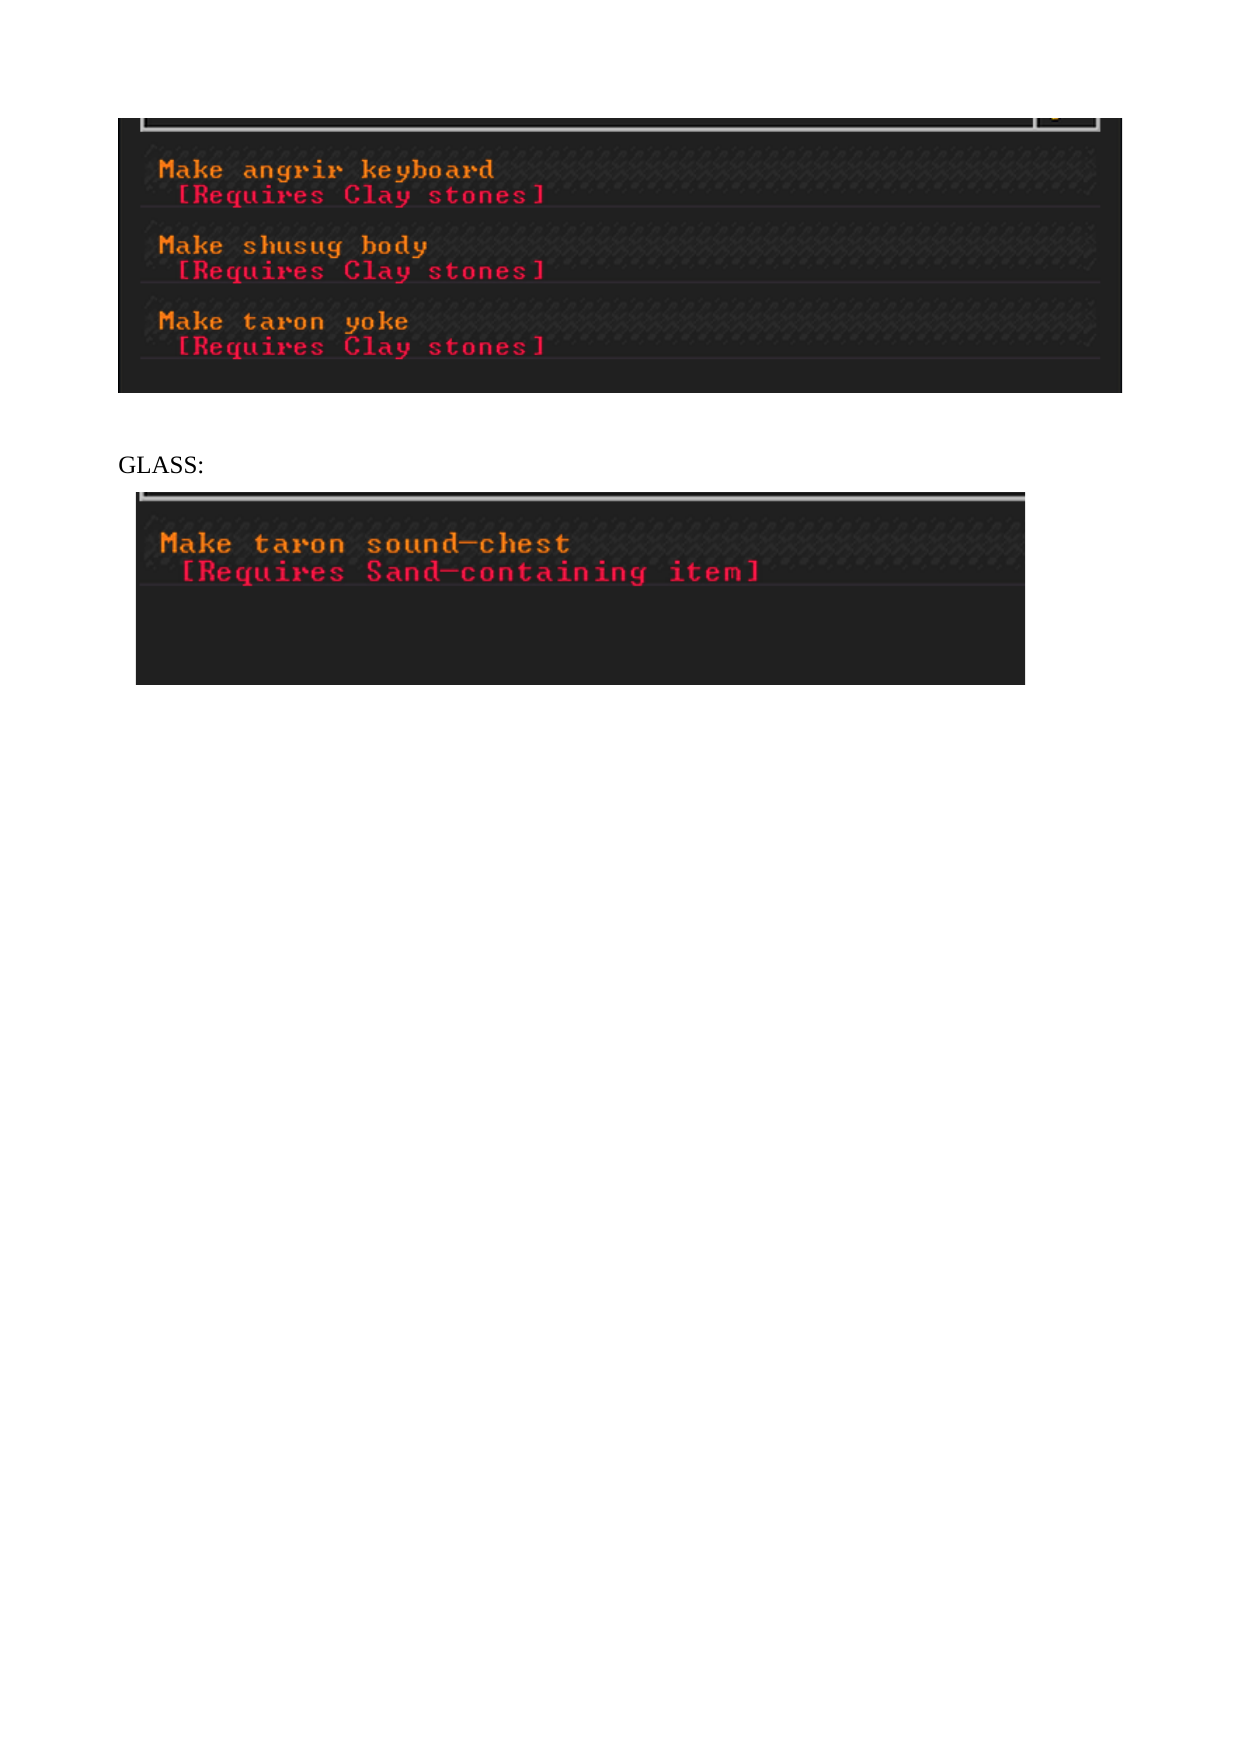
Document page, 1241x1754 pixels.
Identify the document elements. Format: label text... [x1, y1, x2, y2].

text GLASS: [118, 450, 1122, 479]
picture [118, 118, 1123, 393]
picture [135, 492, 1025, 685]
